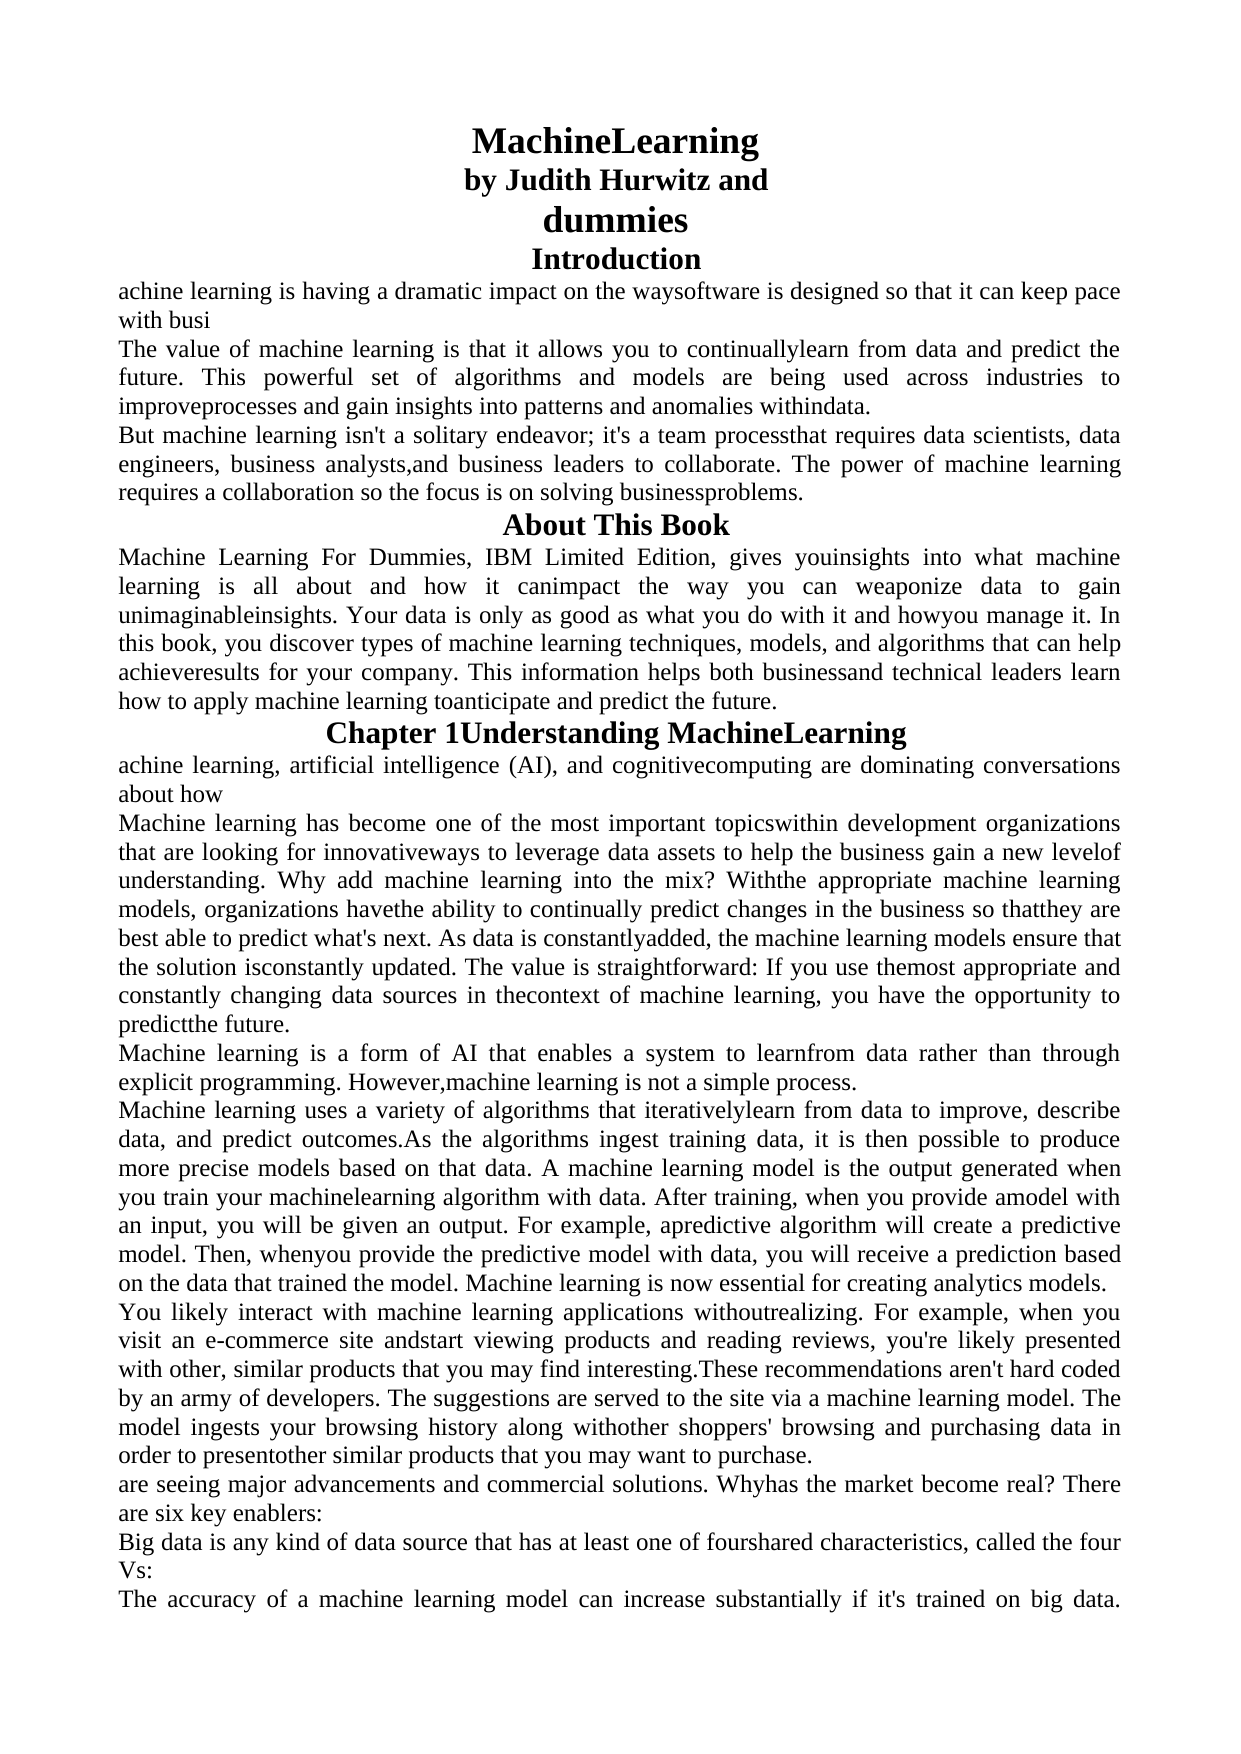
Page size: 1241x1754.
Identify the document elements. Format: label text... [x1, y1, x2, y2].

text Big data is any kind of data source that has at least one of fourshared characteristics, called the four Vs: [118, 1527, 1122, 1584]
text The accuracy of a machine learning model can increase substantially if it's trained on big data. [118, 1584, 1122, 1613]
text Machine learning is a form of AI that enables a system to learnfrom data rather than through explicit programming. However,machine learning is not a simple process. [118, 1038, 1122, 1096]
text You likely interact with machine learning applications withoutrealizing. For example, when you visit an e-commerce site andstart viewing products and reading reviews, you're likely presented with other, similar products that you may find interesting.These recommendations aren't hard coded by an army of developers. The suggestions are served to the site via a machine learning model. The model ingests your browsing history along withother shoppers' browsing and purchasing data in order to presentother similar products that you may want to purchase. [118, 1297, 1122, 1469]
subtitle MachineLearning [118, 118, 1122, 161]
text Machine Learning For Dummies, IBM Limited Edition, gives youinsights into what machine learning is all about and how it canimpact the way you can weaponize data to gain unimaginableinsights. Your data is only as good as what you do with it and howyou manage it. In this book, you discover types of machine learning techniques, models, and algorithms that can help achieveresults for your company. This information helps both businessand technical leaders learn how to apply machine learning toanticipate and predict the future. [118, 542, 1122, 715]
subtitle dummies [118, 197, 1122, 240]
text Machine learning uses a variety of algorithms that iterativelylearn from data to improve, describe data, and predict outcomes.As the algorithms ingest training data, it is then possible to produce more precise models based on that data. A machine learning model is the output generated when you train your machinelearning algorithm with data. After training, when you provide amodel with an input, you will be given an output. For example, apredictive algorithm will create a predictive model. Then, whenyou provide the predictive model with data, you will receive a prediction based on the data that trained the model. Machine learning is now essential for creating analytics models. [118, 1096, 1122, 1297]
subtitle Introduction [118, 240, 1122, 276]
subtitle About This Book [118, 506, 1122, 542]
text are seeing major advancements and commercial solutions. Whyhas the market become real? There are six key enablers: [118, 1469, 1122, 1527]
text achine learning, artificial intelligence (AI), and cognitivecomputing are dominating conversations about how [118, 751, 1122, 808]
text But machine learning isn't a solitary endeavor; it's a team processthat requires data scientists, data engineers, business analysts,and business leaders to collaborate. The power of machine learning requires a collaboration so the focus is on solving businessproblems. [118, 420, 1122, 506]
subtitle by Judith Hurwitz and [118, 161, 1122, 197]
text achine learning is having a dramatic impact on the waysoftware is designed so that it can keep pace with busi [118, 276, 1122, 334]
text The value of machine learning is that it allows you to continuallylearn from data and predict the future. This powerful set of algorithms and models are being used across industries to improveprocesses and gain insights into patterns and anomalies withindata. [118, 334, 1122, 420]
subtitle Chapter 1Understanding MachineLearning [118, 715, 1122, 751]
text Machine learning has become one of the most important topicswithin development organizations that are looking for innovativeways to leverage data assets to help the business gain a new levelof understanding. Why add machine learning into the mix? Withthe appropriate machine learning models, organizations havethe ability to continually predict changes in the business so thatthey are best able to predict what's next. As data is constantlyadded, the machine learning models ensure that the solution isconstantly updated. The value is straightforward: If you use themost appropriate and constantly changing data sources in thecontext of machine learning, you have the opportunity to predictthe future. [118, 808, 1122, 1038]
